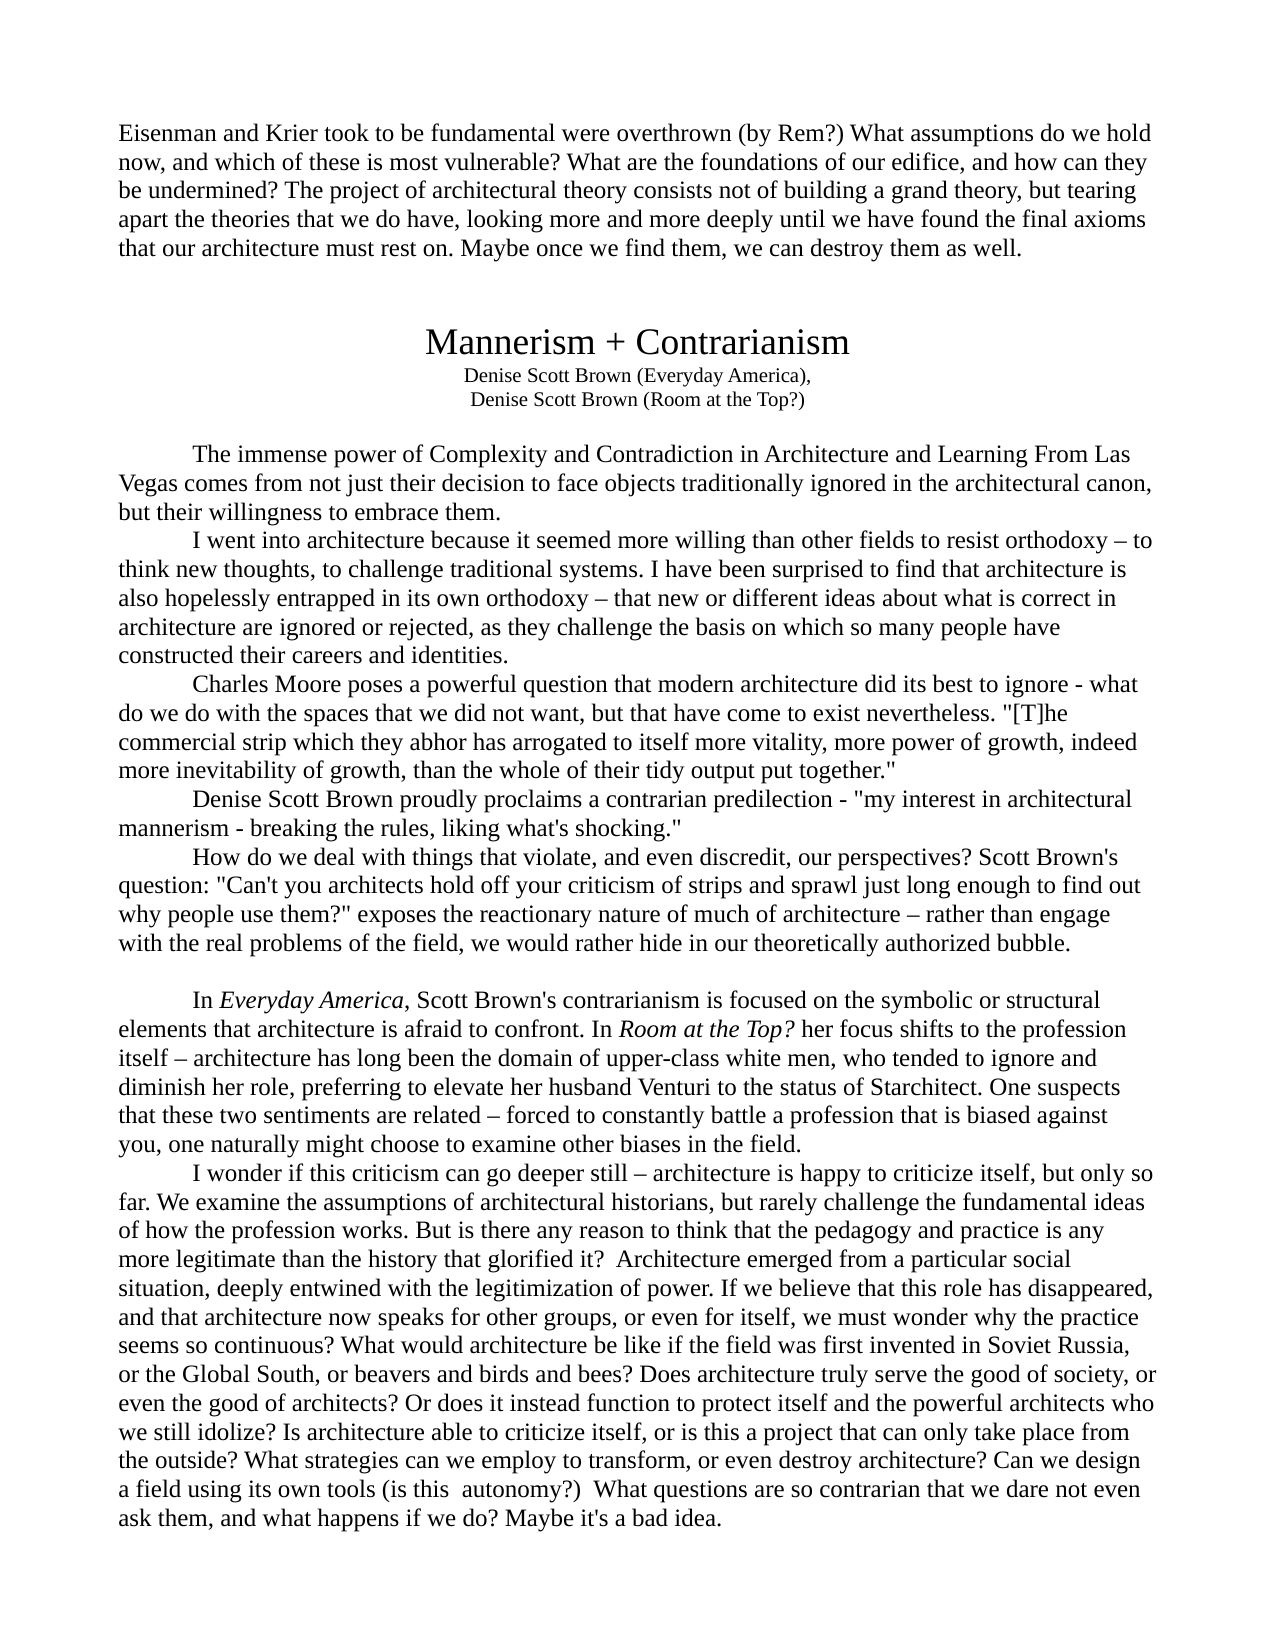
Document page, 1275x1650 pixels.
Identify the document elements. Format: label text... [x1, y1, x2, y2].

text The immense power of Complexity and Contradiction in Architecture and Learning From Las Vegas comes from not just their decision to face objects traditionally ignored in the architectural canon, but their willingness to embrace them. [118, 439, 1157, 526]
text Denise Scott Brown (Room at the Top?) [118, 387, 1157, 411]
text Denise Scott Brown proudly proclaims a contrarian predilection - "my interest in architectural mannerism - breaking the rules, liking what's shocking." [118, 784, 1157, 842]
text I went into architecture because it seemed more willing than other fields to resist orthodoxy – to think new thoughts, to challenge traditional systems. I have been surprised to find that architecture is also hopelessly entrapped in its own orthodoxy – that new or different ideas about what is correct in architecture are ignored or rejected, as they challenge the basis on which so many people have constructed their careers and identities. [118, 526, 1157, 669]
text Denise Scott Brown (Everyday America), [118, 362, 1157, 387]
text I wonder if this criticism can go deeper still – architecture is happy to criticize itself, but only so far. We examine the assumptions of architectural historians, but rarely challenge the fundamental ideas of how the profession works. But is there any reason to think that the pedagogy and practice is any more legitimate than the history that glorified it? Architecture emerged from a particular social situation, deeply entwined with the legitimization of power. If we believe that this role has disappeared, and that architecture now speaks for other groups, or even for itself, we must wonder why the practice seems so continuous? What would architecture be like if the field was first invented in Soviet Russia, or the Global South, or beavers and birds and bees? Does architecture truly serve the good of society, or even the good of architects? Or does it instead function to protect itself and the powerful architects who we still idolize? Is architecture able to criticize itself, or is this a project that can only take place from the outside? What strategies can we employ to transform, or even destroy architecture? Can we design a field using its own tools (is this autonomy?) What questions are so contrarian that we dare not even ask them, and what happens if we do? Maybe it's a bad idea. [118, 1158, 1157, 1532]
text How do we deal with things that violate, and even discredit, our perspectives? Scott Brown's question: "Can't you architects hold off your criticism of strips and sprawl just long enough to find out why people use them?" exposes the reactionary nature of much of architecture – rather than engage with the real problems of the field, we would rather hide in our theoretically authorized bubble. [118, 842, 1157, 957]
text Mannerism + Contrarianism [118, 319, 1157, 362]
text Charles Moore poses a powerful question that modern architecture did its best to ignore - what do we do with the spaces that we did not want, but that have come to exist nevertheless. "[T]he commercial strip which they abhor has arrogated to itself more vitality, more power of growth, indeed more inevitability of growth, than the whole of their tidy output put together." [118, 669, 1157, 784]
text Eisenman and Krier took to be fundamental were overthrown (by Rem?) What assumptions do we hold now, and which of these is most vulnerable? What are the foundations of our edifice, and how can they be undermined? The project of architectural theory consists not of building a grand theory, but tearing apart the theories that we do have, looking more and more deeply until we have found the final axioms that our architecture must rest on. Maybe once we find them, we can destroy them as well. [118, 118, 1157, 262]
text In Everyday America, Scott Brown's contrarianism is focused on the symbolic or structural elements that architecture is afraid to confront. In Room at the Top? her focus shifts to the profession itself – architecture has long been the domain of upper-class white men, who tended to ignore and diminish her role, preferring to elevate her husband Venturi to the status of Starchitect. One suspects that these two sentiments are related – forced to constantly battle a profession that is biased against you, one naturally might choose to examine other biases in the field. [118, 986, 1157, 1158]
